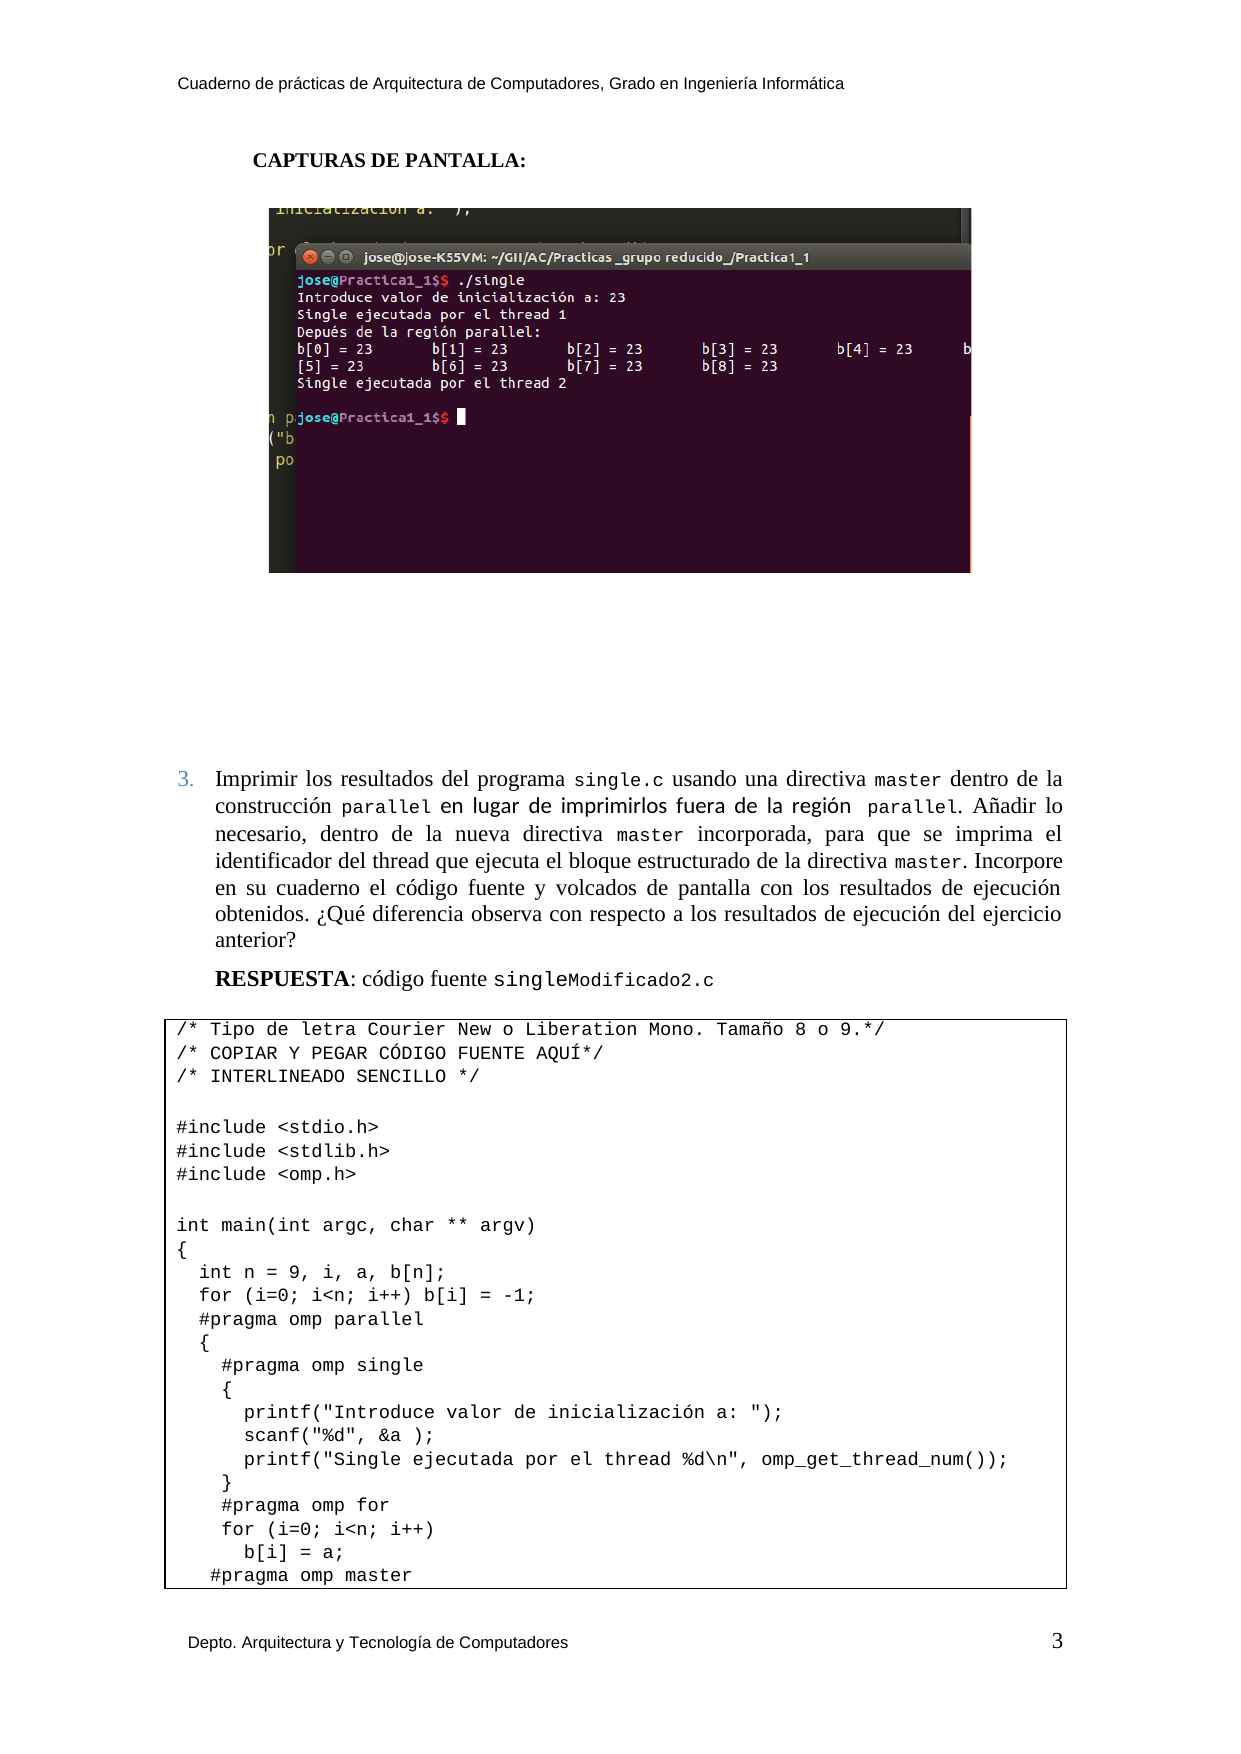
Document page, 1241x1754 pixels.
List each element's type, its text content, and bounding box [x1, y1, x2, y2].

table_header /* Tipo de letra Courier New o Liberation Mono. Tamaño 8 o 9.*/ /* COPIAR Y PEGAR CÓDIGO FUENTE AQUÍ*/ /* INTERLINEADO SENCILLO */ #include <stdio.h> #include <stdlib.h> #include <omp.h> int main(int argc, char ** argv) { int n = 9, i, a, b[n]; for (i=0; i<n; i++) b[i] = -1; #pragma omp parallel { #pragma omp single { printf("Introduce valor de inicialización a: "); scanf("%d", &a ); printf("Single ejecutada por el thread %d\n", omp_get_thread_num()); } #pragma omp for for (i=0; i<n; i++) b[i] = a; #pragma omp master [166, 1020, 1066, 1587]
text RESPUESTA: código fuente singleModificado2.c [215, 965, 1063, 993]
text CAPTURAS DE PANTALLA: [252, 148, 1063, 172]
list Imprimir los resultados del programa single.c usando una directiva master dentro de la construcción parallel en lugar de imprimirlos fuera de la región parallel. Añadir lo necesario, dentro de la nueva directiva master incorporada, para que se imprima el identificador del thread que ejecuta el bloque estructurado de la directiva master. Incorpore en su cuaderno el código fuente y volcados de pantalla con los resultados de ejecución obtenidos. ¿Qué diferencia observa con respecto a los resultados de ejecución del ejercicio anterior? [177, 765, 1063, 953]
